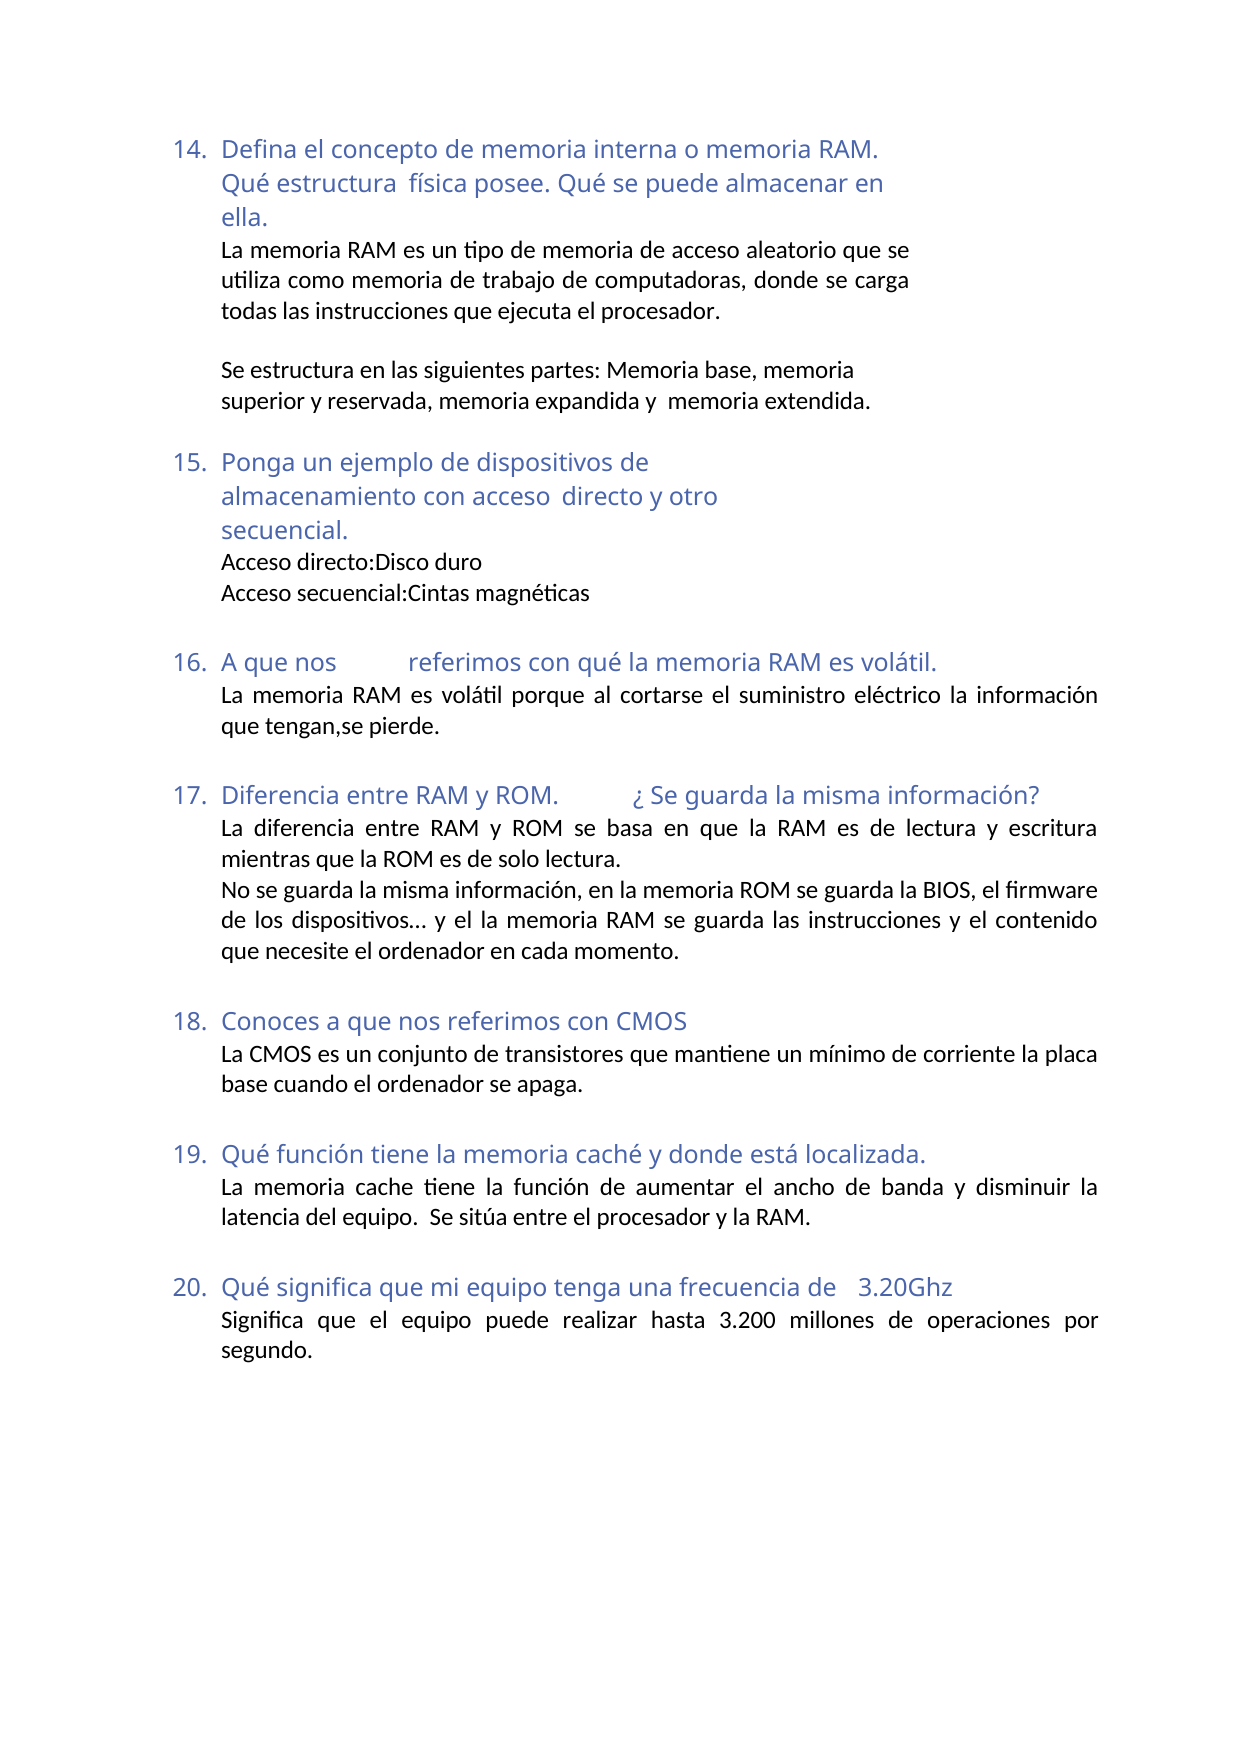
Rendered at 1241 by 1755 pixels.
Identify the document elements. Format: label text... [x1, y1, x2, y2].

list La memoria RAM es volátil porque al cortarse el suministro eléctrico la información que tengan,se pierde. [172, 679, 1099, 740]
list Se estructura en las siguientes partes: Memoria base, memoria superior y reservada, memoria expandida y memoria extendida. [172, 355, 910, 416]
list La diferencia entre RAM y ROM se basa en que la RAM es de lectura y escritura mientras que la ROM es de solo lectura. [172, 812, 1099, 873]
list Significa que el equipo puede realizar hasta 3.200 millones de operaciones por segundo. [172, 1304, 1099, 1365]
list No se guarda la misma información, en la memoria ROM se guarda la BIOS, el firmware de los dispositivos… y el la memoria RAM se guarda las instrucciones y el contenido que necesite el ordenador en cada momento. [172, 874, 1099, 966]
list A que nos referimos con qué la memoria RAM es volátil. [172, 645, 1099, 679]
list La memoria RAM es un tipo de memoria de acceso aleatorio que se utiliza como memoria de trabajo de computadoras, donde se carga todas las instrucciones que ejecuta el procesador. [172, 234, 910, 326]
list Defina el concepto de memoria interna o memoria RAM. Qué estructura física posee. Qué se puede almacenar en ella. [172, 131, 910, 233]
list Qué función tiene la memoria caché y donde está localizada. [172, 1136, 1099, 1170]
list La CMOS es un conjunto de transistores que mantiene un mínimo de corriente la placa base cuando el ordenador se apaga. [172, 1038, 1099, 1099]
list Qué significa que mi equipo tenga una frecuencia de 3.20Ghz [172, 1270, 1099, 1304]
list Acceso secuencial:Cintas magnéticas [172, 577, 839, 608]
list Ponga un ejemplo de dispositivos de almacenamiento con acceso directo y otro secuencial. [172, 444, 839, 546]
list Acceso directo:Disco duro [172, 546, 839, 577]
list La memoria cache tiene la función de aumentar el ancho de banda y disminuir la latencia del equipo. Se sitúa entre el procesador y la RAM. [172, 1171, 1099, 1232]
list Diferencia entre RAM y ROM. ¿ Se guarda la misma información? [172, 777, 1099, 812]
list Conoces a que nos referimos con CMOS [172, 1003, 1099, 1037]
